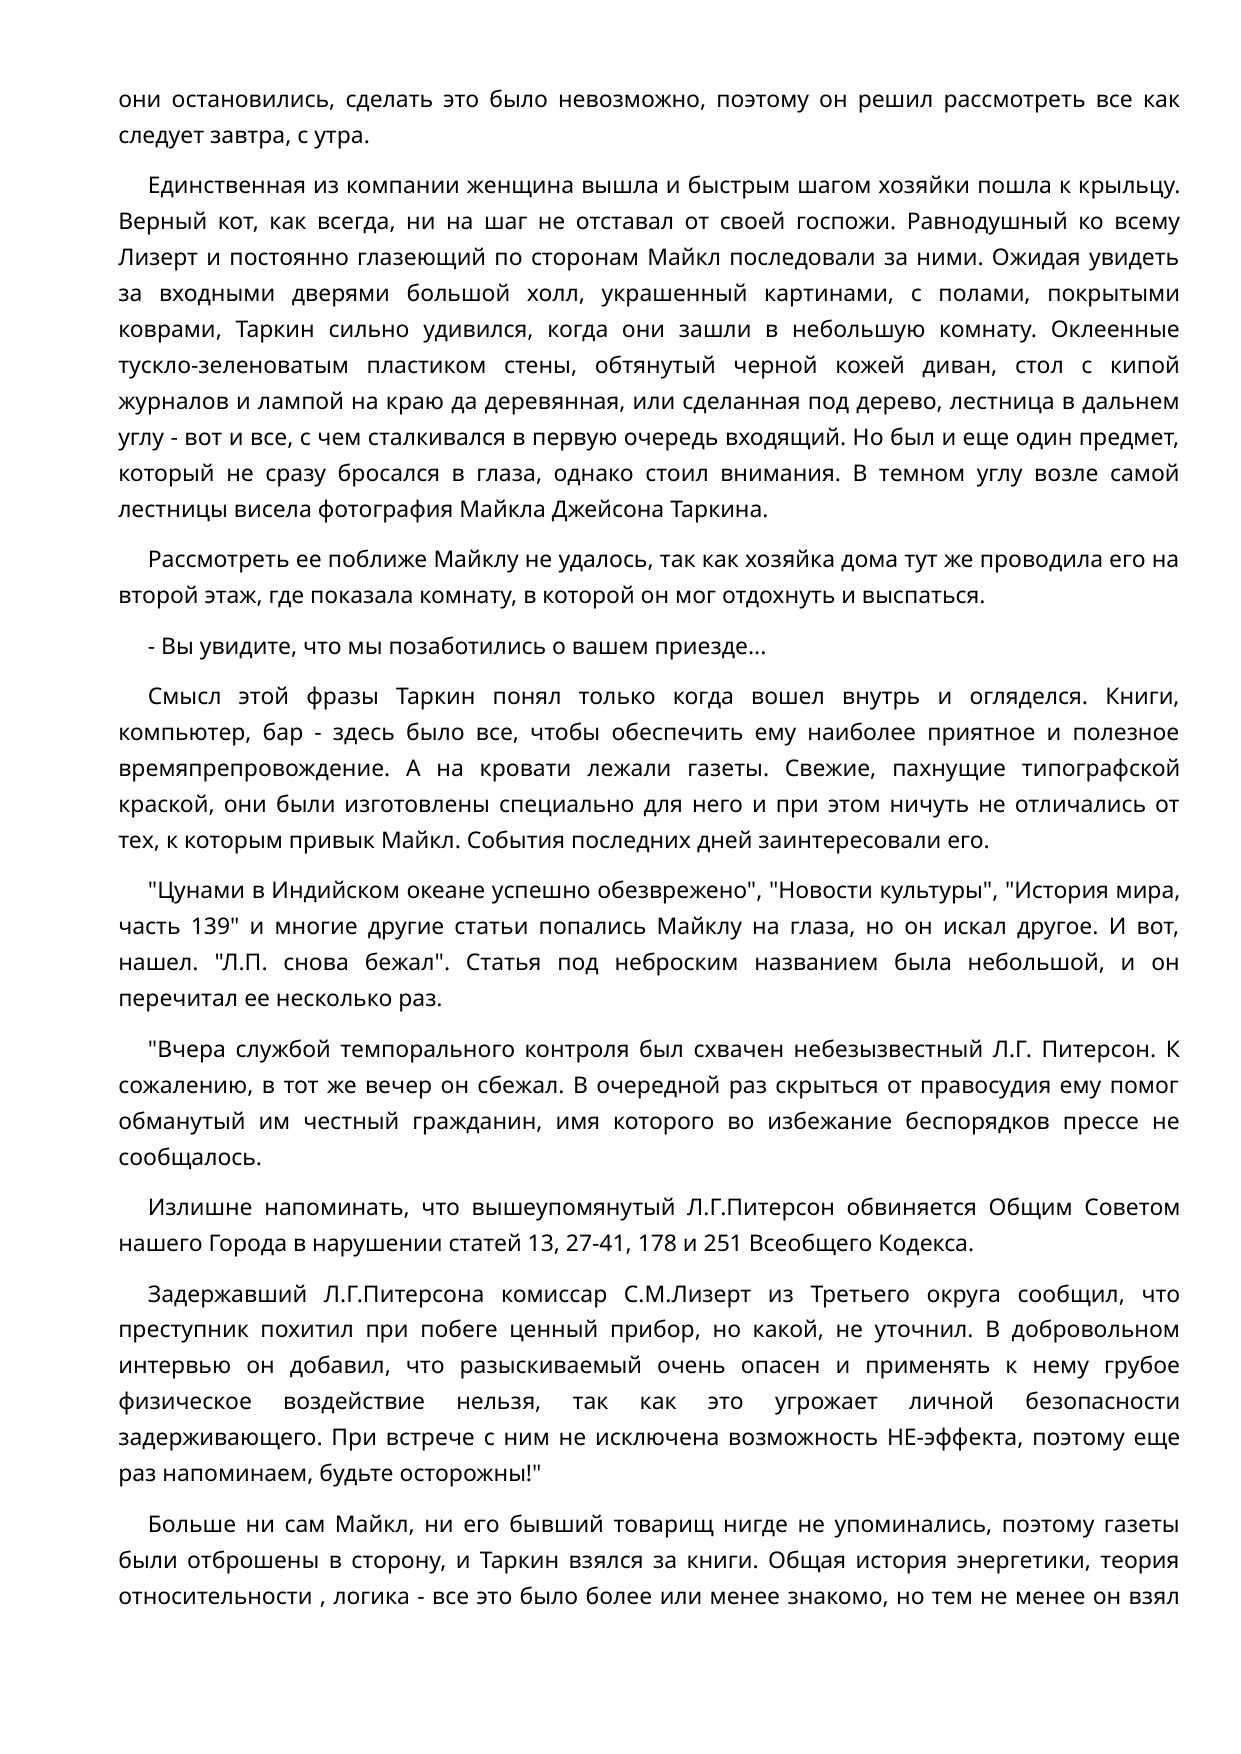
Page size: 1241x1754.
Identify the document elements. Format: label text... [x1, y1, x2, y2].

text Рассмотреть ее поближе Майклу не удалось, так как хозяйка дома тут же проводила его на второй этаж, где показала комнату, в которой он мог отдохнуть и выспаться. [118, 543, 1181, 610]
text "Вчера службой темпорального контроля был схвачен небезызвестный Л.Г. Питерсон. К сожалению, в тот же вечер он сбежал. В очередной раз скрыться от правосудия ему помог обманутый им честный гражданин, имя которого во избежание беспорядков прессе не сообщалось. [118, 1033, 1181, 1172]
text "Цунами в Индийском океане успешно обезврежено", "Новости культуры", "История мира, часть 139" и многие другие статьи попались Майклу на глаза, но он искал другое. И вот, нашел. "Л.П. снова бежал". Статья под неброским названием была небольшой, и он перечитал ее несколько раз. [118, 874, 1181, 1013]
text Задержавший Л.Г.Питерсона комиссар С.М.Лизерт из Третьего округа сообщил, что преступник похитил при побеге ценный прибор, но какой, не уточнил. В добровольном интервью он добавил, что разыскиваемый очень опасен и применять к нему грубое физическое воздействие нельзя, так как это угрожает личной безопасности задерживающего. При встрече с ним не исключена возможность НЕ-эффекта, поэтому еще раз напоминаем, будьте осторожны!" [118, 1277, 1181, 1488]
text Больше ни сам Майкл, ни его бывший товарищ нигде не упоминались, поэтому газеты были отброшены в сторону, и Таркин взялся за книги. Общая история энергетики, теория относительности , логика - все это было более или менее знакомо, но тем не менее он взял [118, 1508, 1181, 1611]
text они остановились, сделать это было невозможно, поэтому он решил рассмотреть все как следует завтра, с утра. [118, 83, 1181, 150]
text Смысл этой фразы Таркин понял только когда вошел внутрь и огляделся. Книги, компьютер, бар - здесь было все, чтобы обеспечить ему наиболее приятное и полезное времяпрепровождение. А на кровати лежали газеты. Свежие, пахнущие типографской краской, они были изготовлены специально для него и при этом ничуть не отличались от тех, к которым привык Майкл. События последних дней заинтересовали его. [118, 680, 1181, 855]
text Единственная из компании женщина вышла и быстрым шагом хозяйки пошла к крыльцу. Верный кот, как всегда, ни на шаг не отставал от своей госпожи. Равнодушный ко всему Лизерт и постоянно глазеющий по сторонам Майкл последовали за ними. Ожидая увидеть за входными дверями большой холл, украшенный картинами, с полами, покрытыми коврами, Таркин сильно удивился, когда они зашли в небольшую комнату. Оклеенные тускло-зеленоватым пластиком стены, обтянутый черной кожей диван, стол с кипой журналов и лампой на краю да деревянная, или сделанная под дерево, лестница в дальнем углу - вот и все, с чем сталкивался в первую очередь входящий. Но был и еще один предмет, который не сразу бросался в глаза, однако стоил внимания. В темном углу возле самой лестницы висела фотография Майкла Джейсона Таркина. [118, 169, 1181, 524]
text - Вы увидите, что мы позаботились о вашем приезде... [118, 629, 1181, 661]
text Излишне напоминать, что вышеупомянутый Л.Г.Питерсон обвиняется Общим Советом нашего Города в нарушении статей 13, 27-41, 178 и 251 Всеобщего Кодекса. [118, 1191, 1181, 1258]
